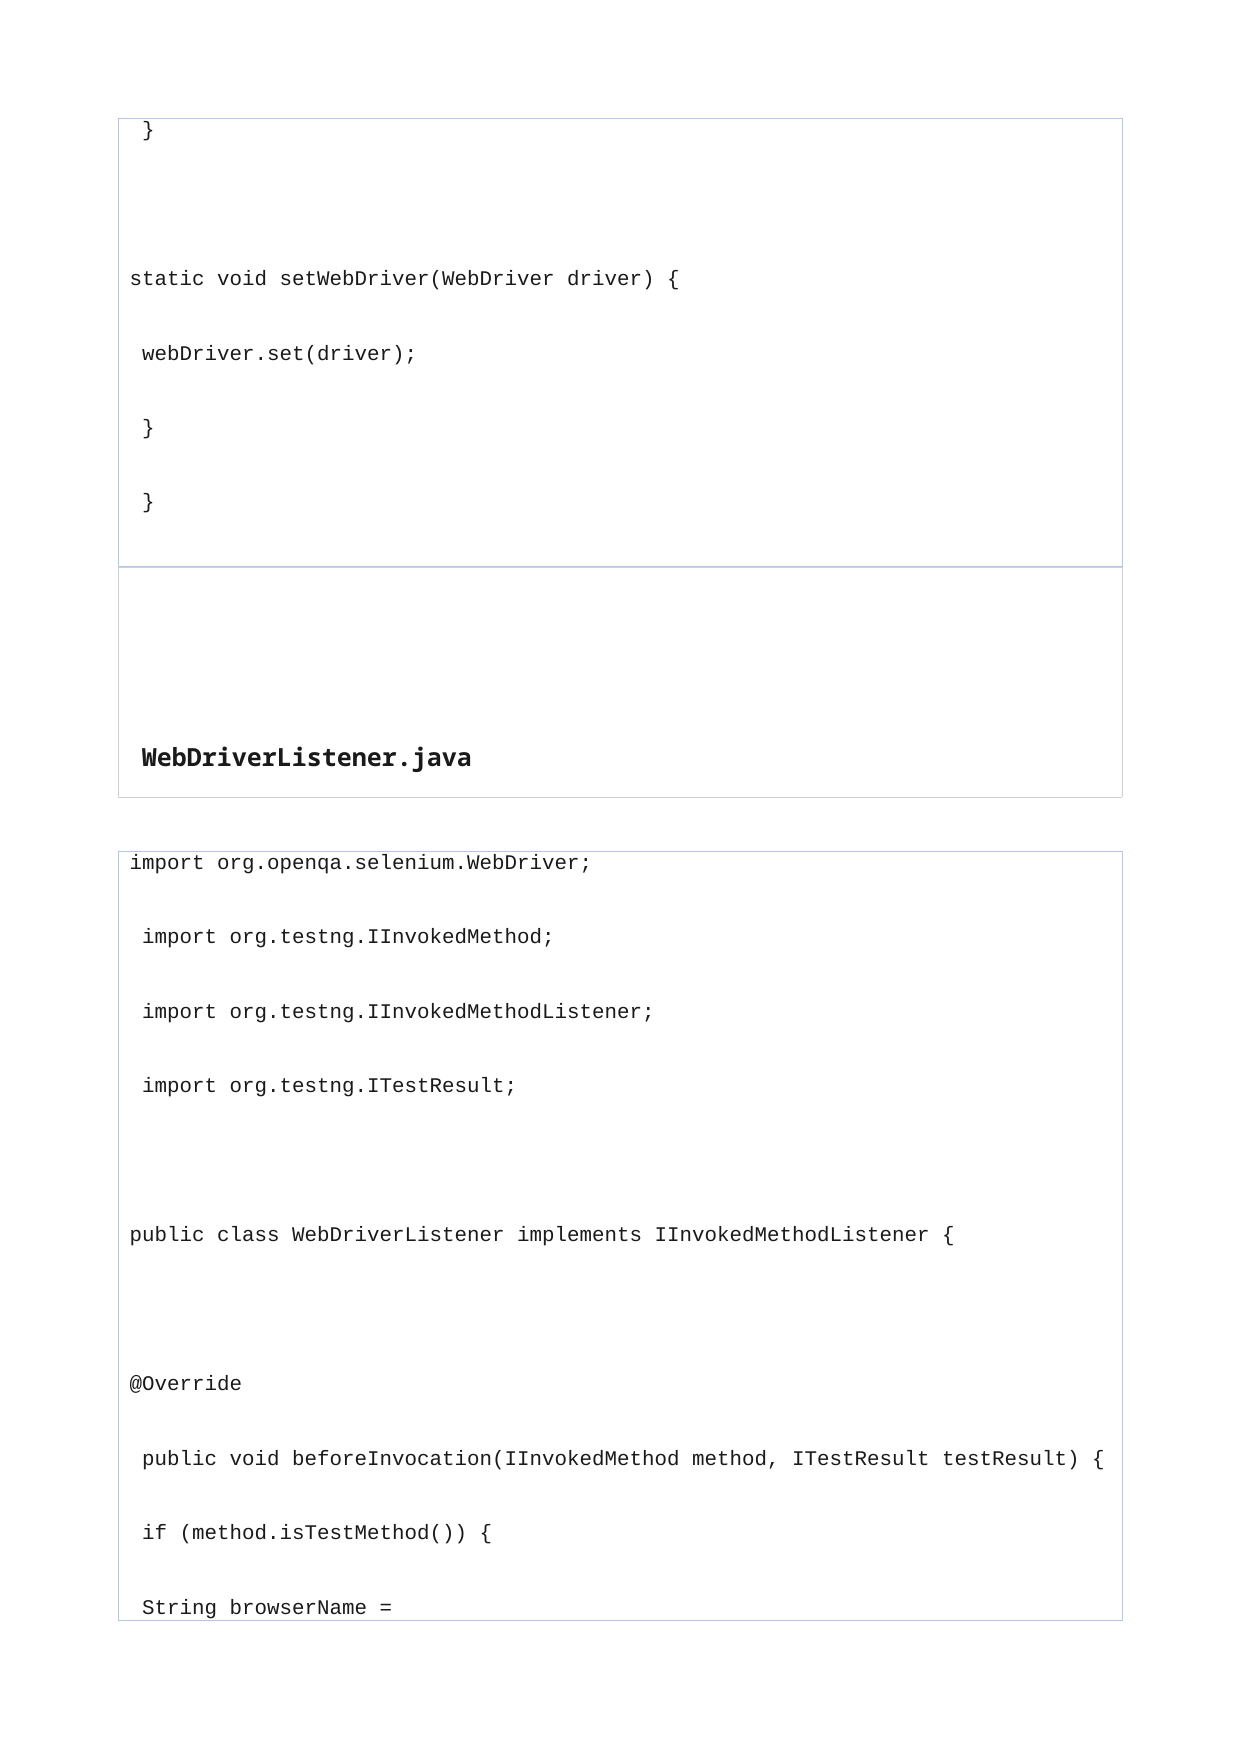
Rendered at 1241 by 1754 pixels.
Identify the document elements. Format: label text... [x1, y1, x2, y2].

table_header import org.openqa.selenium.WebDriver; import org.testng.IInvokedMethod; import org.testng.IInvokedMethodListener; import org.testng.ITestResult; public class WebDriverListener implements IInvokedMethodListener { @Override public void beforeInvocation(IInvokedMethod method, ITestResult testResult) { if (method.isTestMethod()) { String browserName = [119, 852, 1122, 1620]
table_header } static void setWebDriver(WebDriver driver) { webDriver.set(driver); } } [119, 119, 1122, 566]
text WebDriverListener.java [119, 716, 1122, 797]
